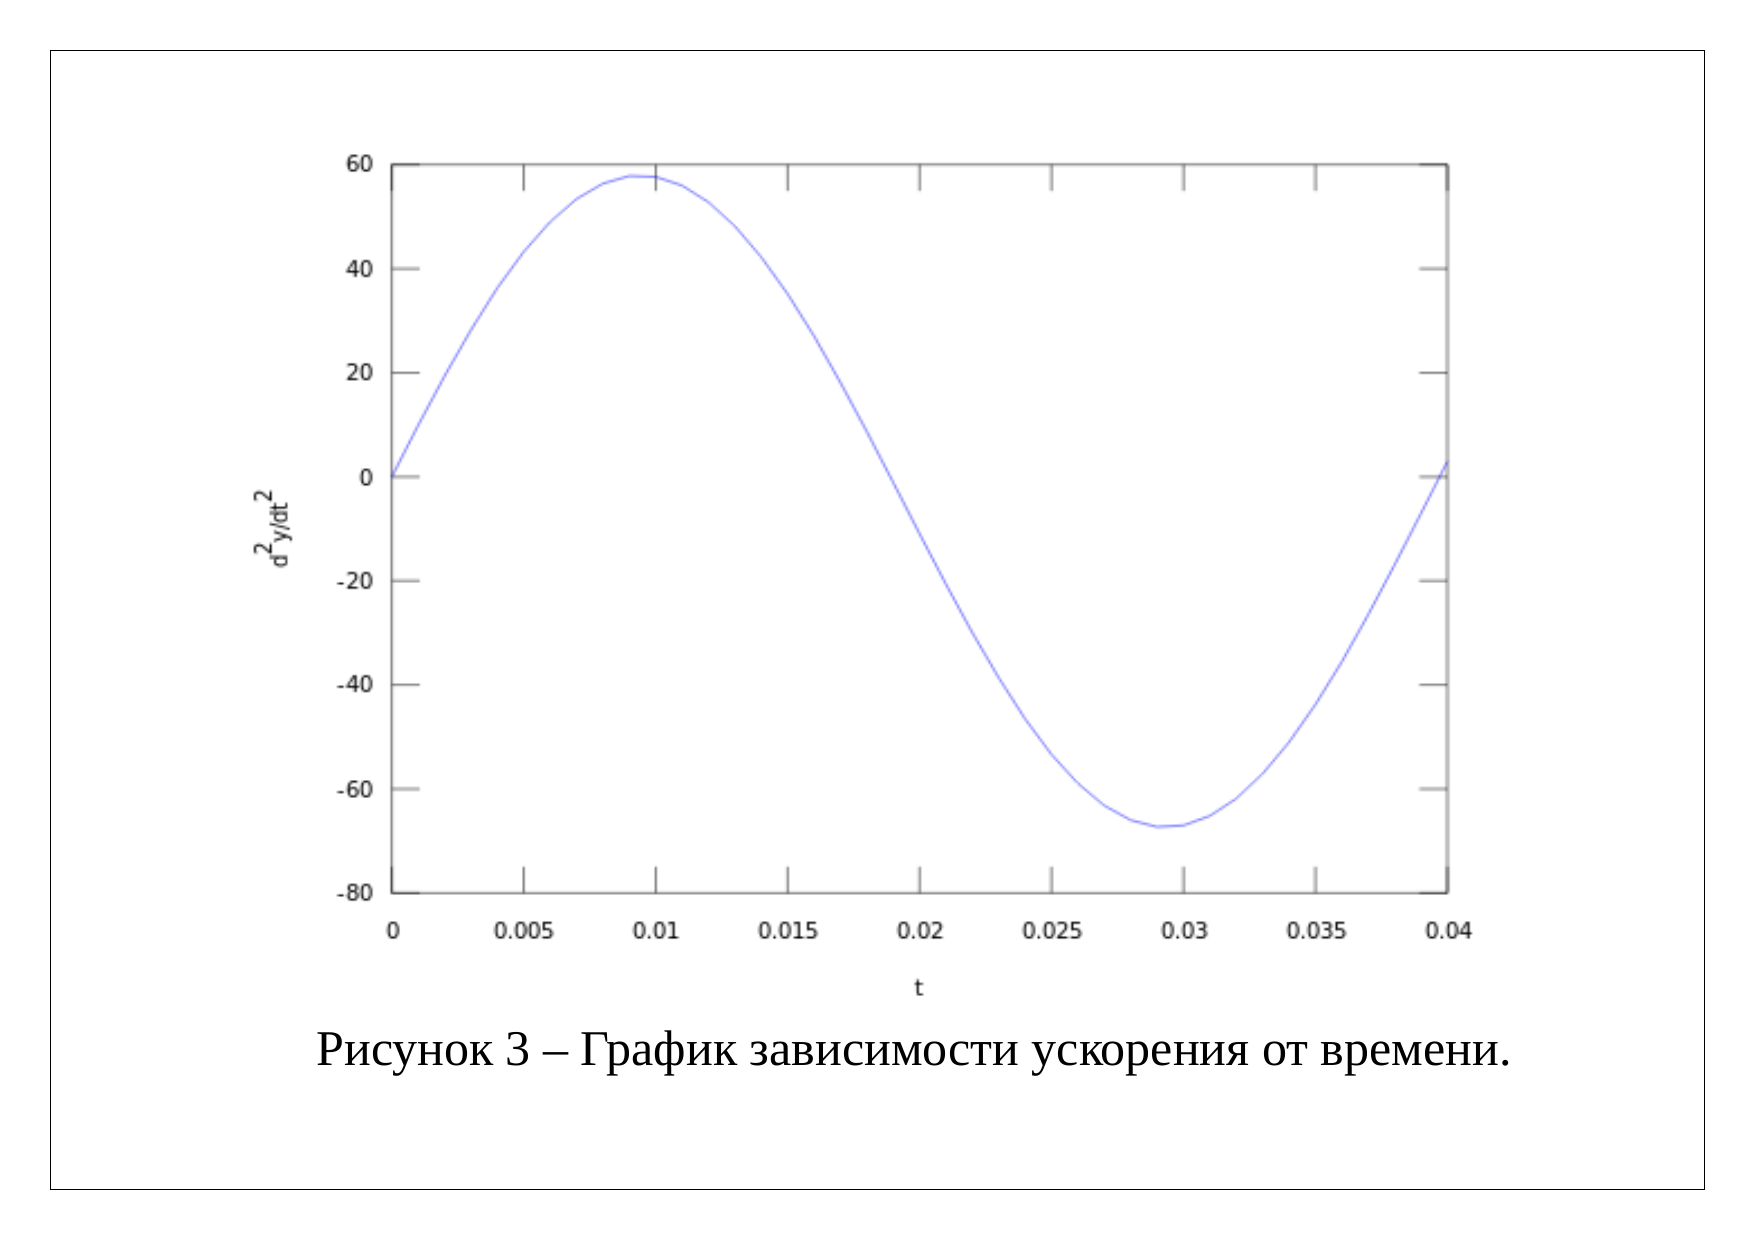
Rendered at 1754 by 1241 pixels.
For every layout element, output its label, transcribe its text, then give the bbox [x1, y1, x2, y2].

picture [250, 130, 1504, 1015]
text Рисунок 3 – График зависимости ускорения от времени. [113, 1019, 1640, 1077]
